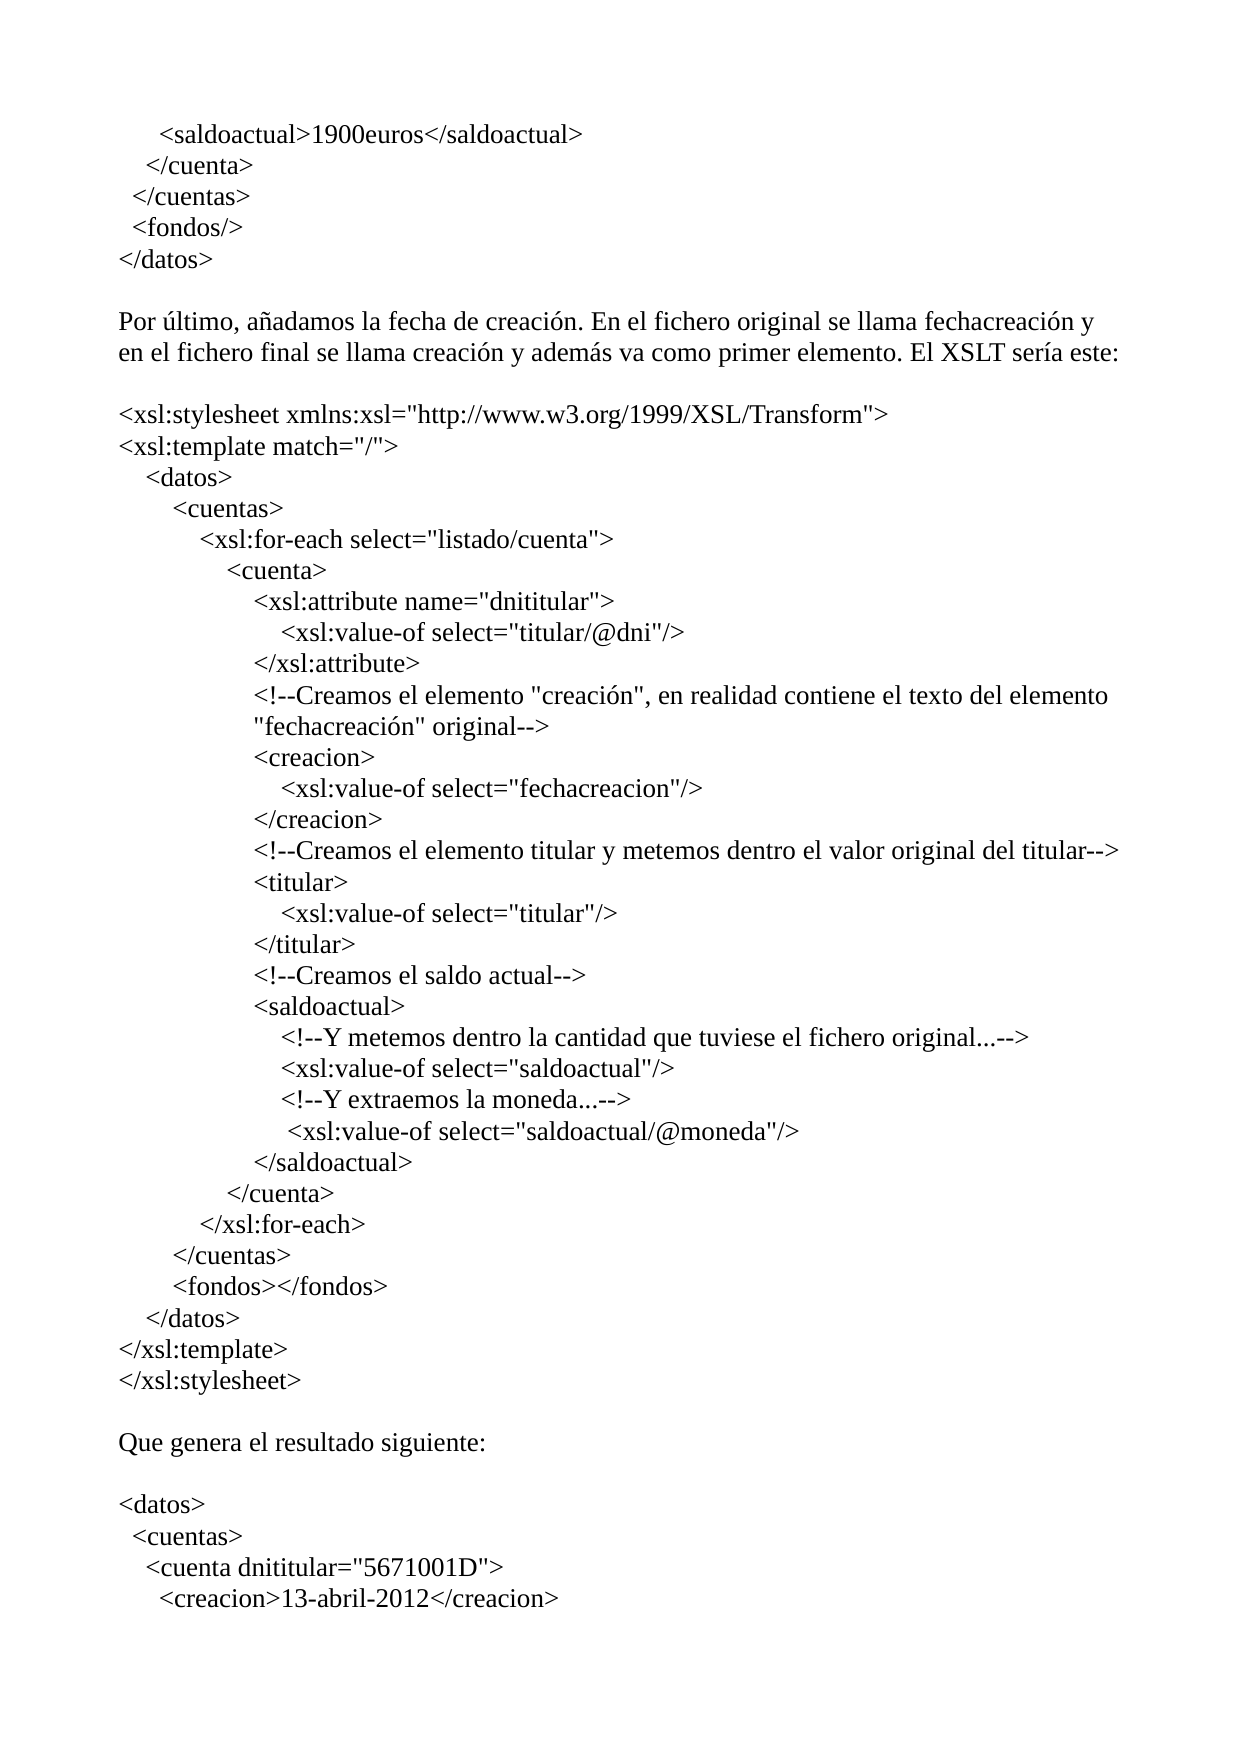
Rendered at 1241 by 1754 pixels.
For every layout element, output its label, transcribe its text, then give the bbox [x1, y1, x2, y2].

text <xsl:value-of select="fechacreacion"/> [118, 772, 1122, 803]
text <cuenta dnititular="5671001D"> [118, 1551, 1122, 1582]
text <xsl:for-each select="listado/cuenta"> [118, 523, 1122, 554]
text </cuentas> [118, 180, 1122, 212]
text </cuenta> [118, 1177, 1122, 1208]
text </datos> [118, 1302, 1122, 1333]
text </titular> [118, 928, 1122, 959]
text Por último, añadamos la fecha de creación. En el fichero original se llama fechacreación y en el fichero final se llama creación y además va como primer elemento. El XSLT sería este: [118, 305, 1122, 367]
text <xsl:value-of select="titular"/> [118, 897, 1122, 928]
text </saldoactual> [118, 1146, 1122, 1177]
text <datos> [118, 1488, 1122, 1520]
text <fondos></fondos> [118, 1271, 1122, 1302]
text </xsl:stylesheet> [118, 1364, 1122, 1395]
text <xsl:attribute name="dnititular"> [118, 585, 1122, 616]
text <xsl:value-of select="saldoactual/@moneda"/> [118, 1115, 1122, 1146]
text <creacion> [118, 741, 1122, 772]
text </datos> [118, 243, 1122, 274]
text "fechacreación" original--> [118, 710, 1122, 741]
text </xsl:for-each> [118, 1208, 1122, 1239]
text <saldoactual>1900euros</saldoactual> [118, 118, 1122, 149]
text </cuentas> [118, 1239, 1122, 1271]
text <xsl:template match="/"> [118, 429, 1122, 461]
text <saldoactual> [118, 990, 1122, 1021]
text <cuentas> [118, 492, 1122, 523]
text <xsl:value-of select="saldoactual"/> [118, 1052, 1122, 1084]
text <fondos/> [118, 212, 1122, 243]
text Que genera el resultado siguiente: [118, 1426, 1122, 1457]
text <creacion>13-abril-2012</creacion> [118, 1582, 1122, 1613]
text <!--Creamos el saldo actual--> [118, 959, 1122, 990]
text <cuenta> [118, 554, 1122, 585]
text <xsl:stylesheet xmlns:xsl="http://www.w3.org/1999/XSL/Transform"> [118, 398, 1122, 429]
text <!--Creamos el elemento titular y metemos dentro el valor original del titular--> [118, 834, 1122, 866]
text <datos> [118, 461, 1122, 492]
text </cuenta> [118, 149, 1122, 180]
text </xsl:template> [118, 1333, 1122, 1364]
text <!--Y metemos dentro la cantidad que tuviese el fichero original...--> [118, 1021, 1122, 1052]
text <titular> [118, 866, 1122, 897]
text <!--Creamos el elemento "creación", en realidad contiene el texto del elemento [118, 679, 1122, 710]
text </creacion> [118, 803, 1122, 834]
text <xsl:value-of select="titular/@dni"/> [118, 616, 1122, 648]
text <!--Y extraemos la moneda...--> [118, 1084, 1122, 1115]
text </xsl:attribute> [118, 648, 1122, 679]
text <cuentas> [118, 1520, 1122, 1551]
